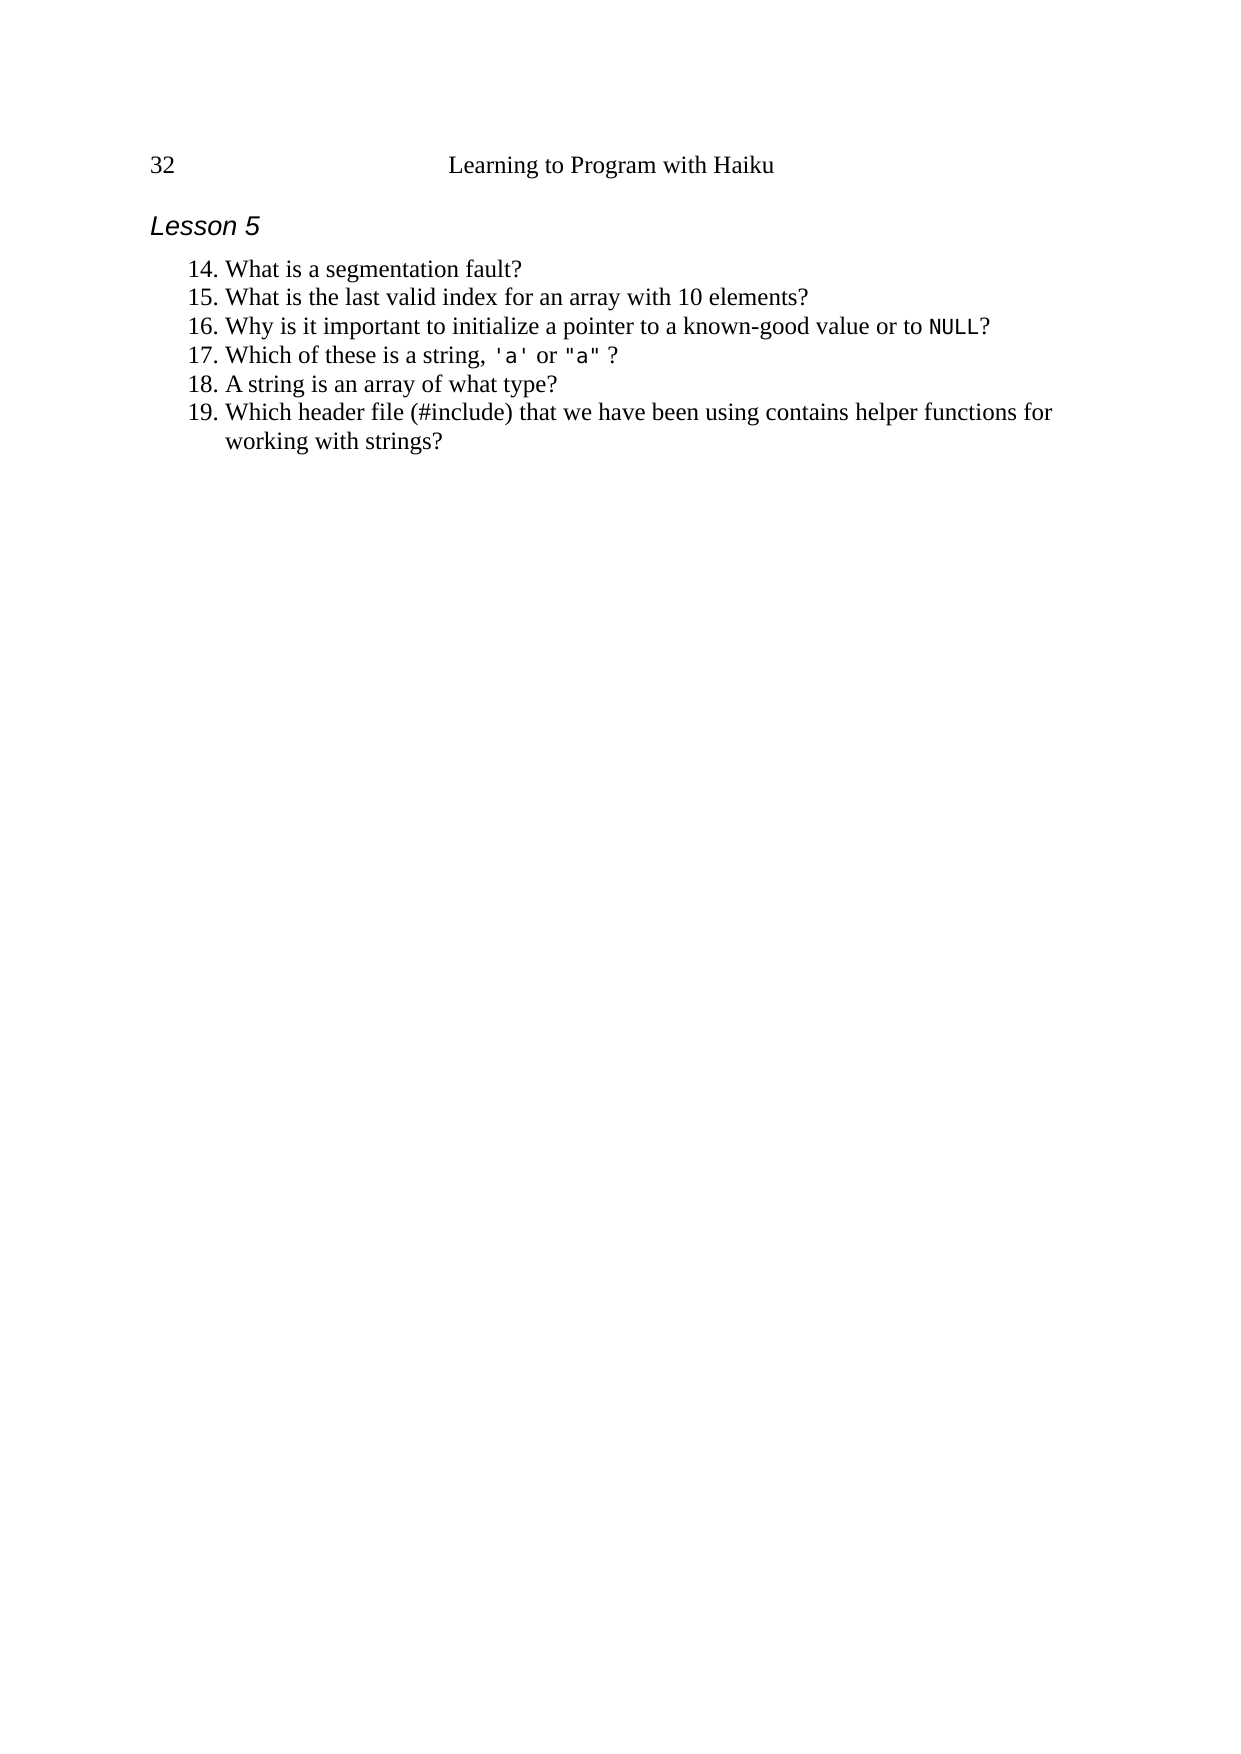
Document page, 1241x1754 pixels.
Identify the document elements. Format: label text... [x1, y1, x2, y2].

subtitle Lesson 5 [150, 210, 1091, 241]
list Why is it important to initialize a pointer to a known-good value or to NULL? [187, 311, 1091, 340]
list A string is an array of what type? [187, 369, 1091, 397]
list Which header file (#include) that we have been using contains helper functions for working with strings? [187, 397, 1091, 455]
list Which of these is a string, 'a' or "a" ? [187, 340, 1091, 369]
list What is the last valid index for an array with 10 elements? [187, 282, 1091, 311]
list What is a segmentation fault? [187, 254, 1091, 282]
